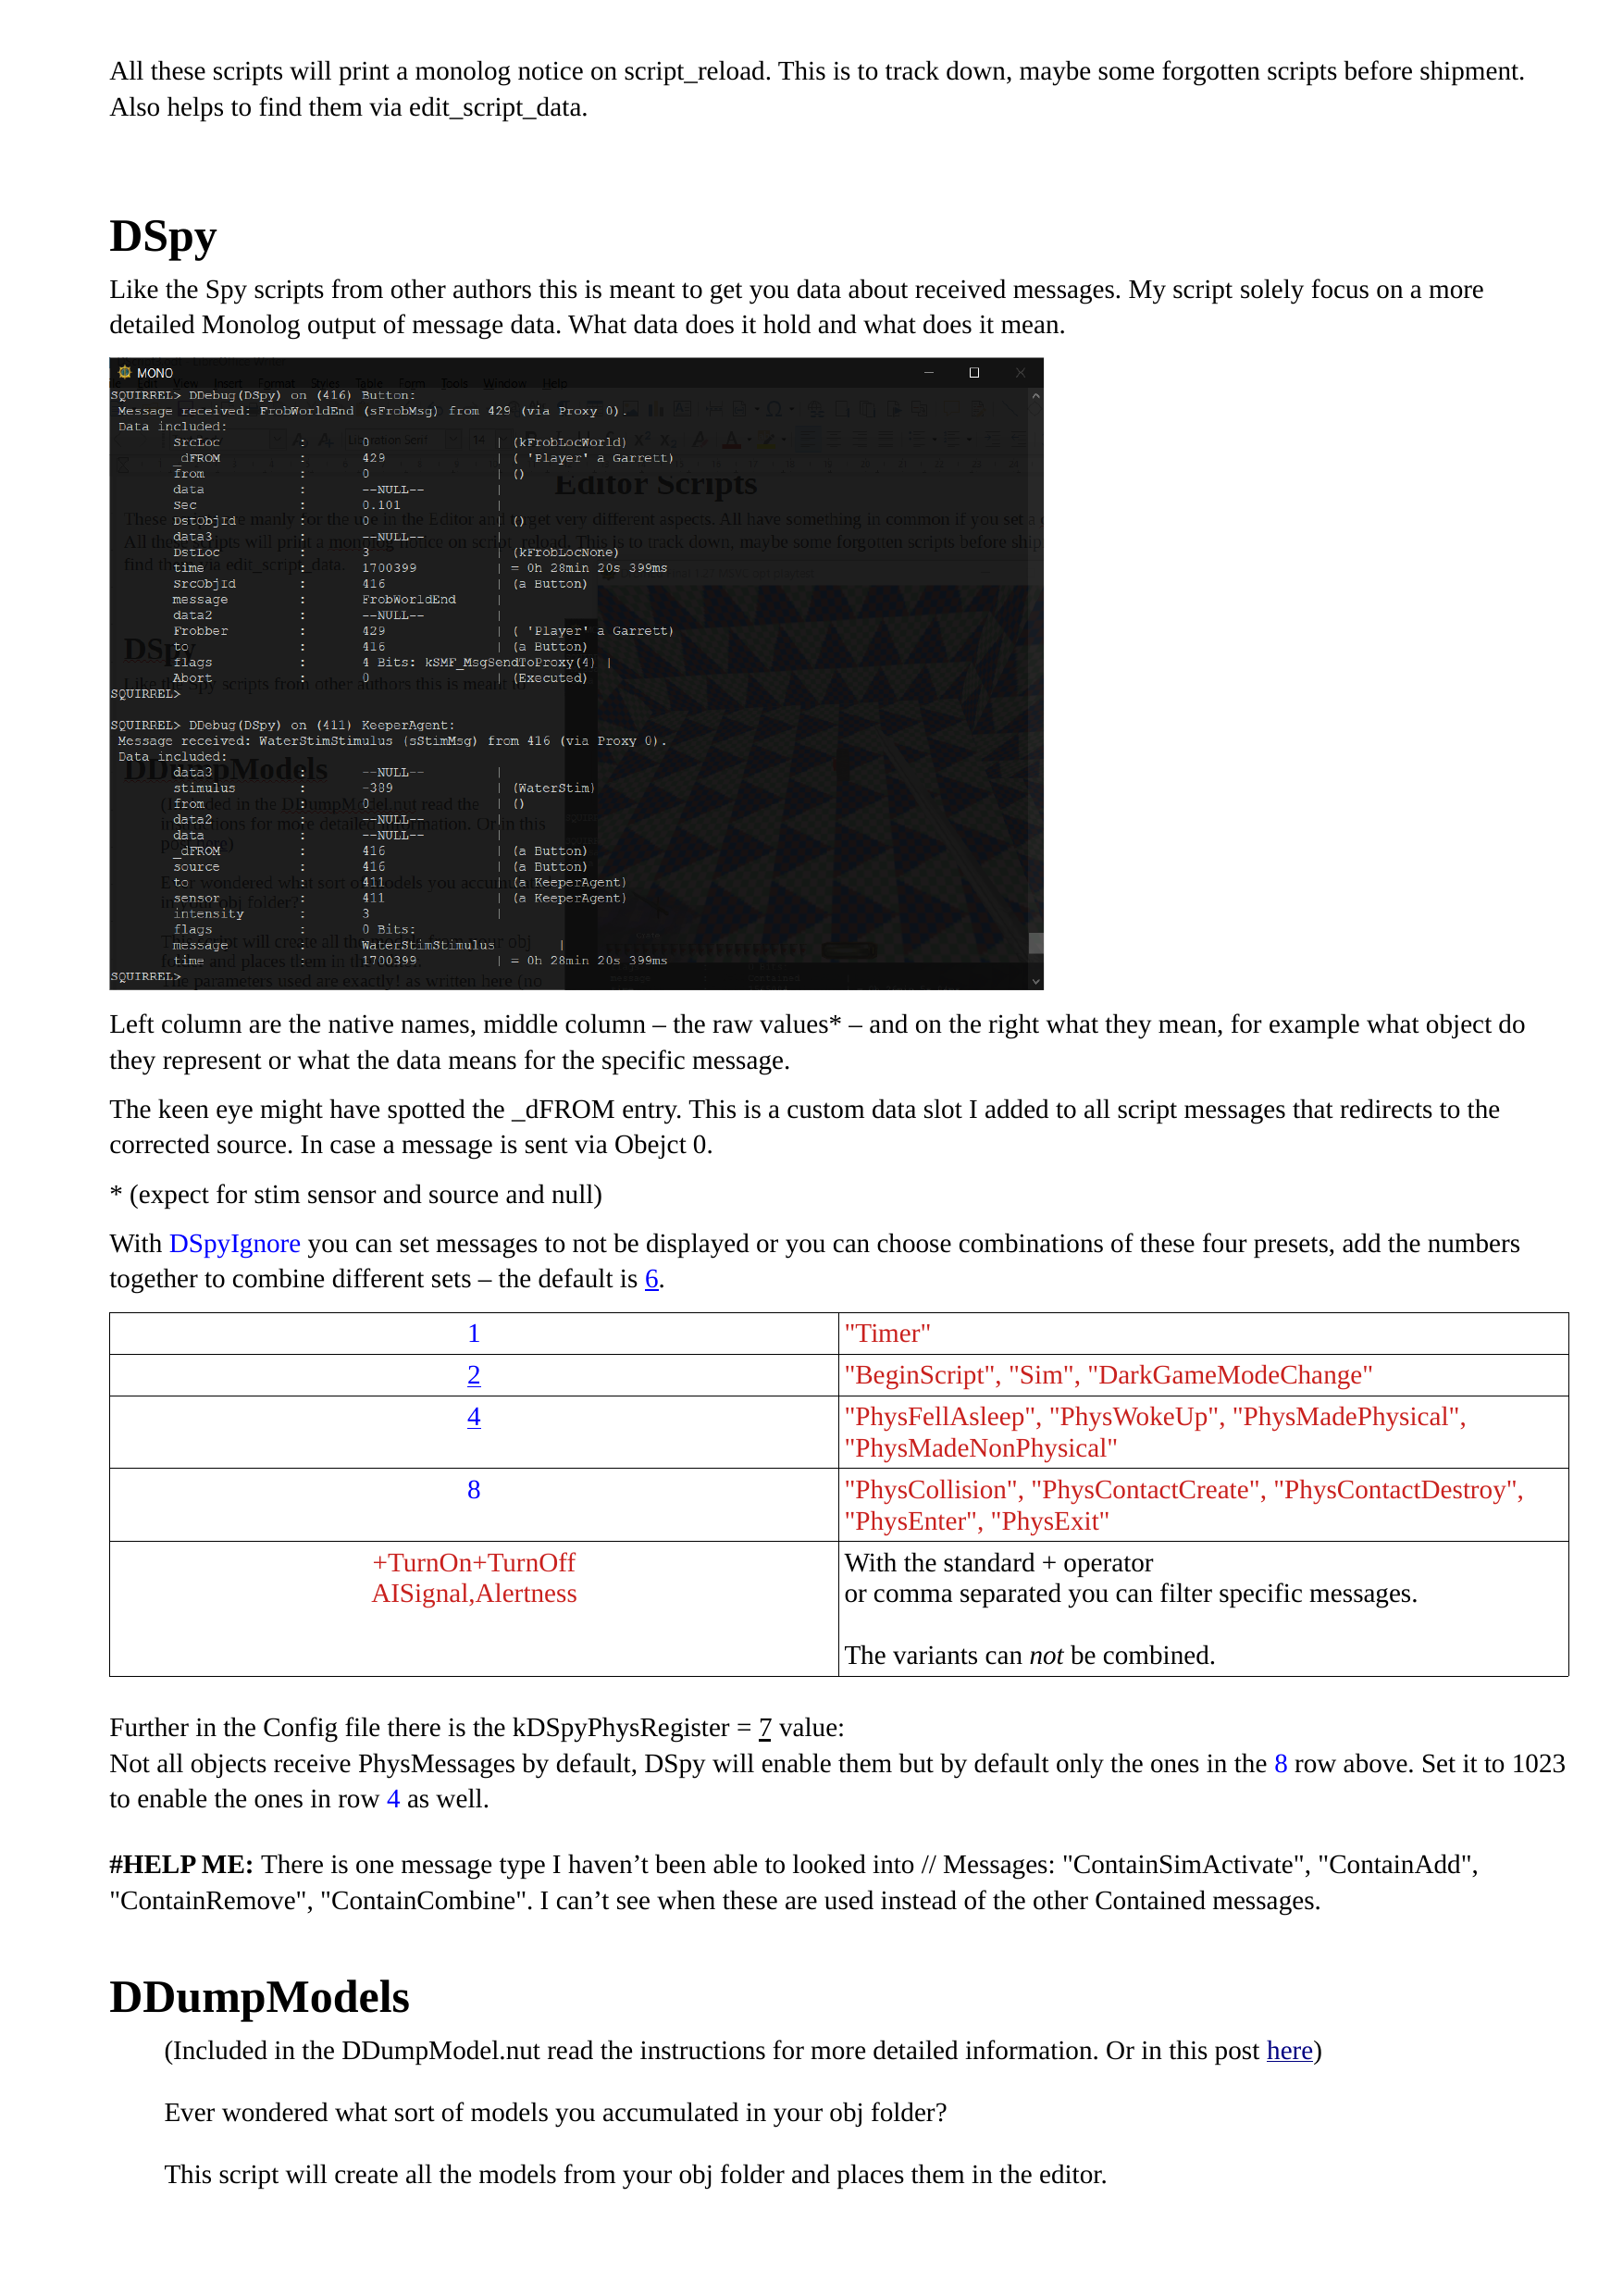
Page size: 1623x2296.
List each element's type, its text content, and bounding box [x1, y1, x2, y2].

text The keen eye might have spotted the _dFROM entry. This is a custom data slot I added to all script messages that redirects to the corrected source. In case a message is sent via Obejct 0. [109, 1093, 1568, 1160]
table_cell "PhysCollision", "PhysContactCreate", "PhysContactDestroy", "PhysEnter", "PhysExit" [839, 1469, 1568, 1541]
table_cell 8 [110, 1469, 838, 1541]
picture [109, 357, 1045, 990]
table_cell +TurnOn+TurnOff AISignal,Alertness [110, 1542, 838, 1676]
text With DSpyIgnore you can set messages to not be displayed or you can choose combinations of these four presets, add the numbers together to combine different sets – the default is 6. [109, 1227, 1568, 1294]
table_cell With the standard + operator or comma separated you can filter specific messages. The variants can not be combined. [839, 1542, 1568, 1676]
text Ever wondered what sort of models you accumulated in your obj folder? [164, 2096, 1514, 2127]
text This script will create all the models from your obj folder and places them in the editor. [164, 2127, 1514, 2189]
table_cell "PhysFellAsleep", "PhysWokeUp", "PhysMadePhysical", "PhysMadeNonPhysical" [839, 1396, 1568, 1468]
text Left column are the native names, middle column – the raw values* – and on the right what they mean, for example what object do they represent or what the data means for the specific message. [109, 1008, 1568, 1074]
text Like the Spy scripts from other authors this is meant to get you data about received messages. My script solely focus on a more detailed Monolog output of message data. What data does it hold and what does it mean. [109, 273, 1568, 340]
subtitle DSpy [109, 208, 1568, 261]
text Further in the Config file there is the kDSpyPhysRegister = 7 value: Not all objects receive PhysMessages by default, DSpy will enable them but by default only the ones in the 8 row above. Set it to 1023 to enable the ones in row 4 as well. [109, 1711, 1568, 1814]
text All these scripts will print a monolog notice on script_reload. This is to track down, maybe some forgotten scripts before shipment. Also helps to find them via edit_script_data. [109, 55, 1568, 121]
table_cell "BeginScript", "Sim", "DarkGameModeChange" [839, 1355, 1568, 1396]
text * (expect for stim sensor and source and null) [109, 1178, 1568, 1209]
table_header 1 [110, 1313, 838, 1354]
text #HELP ME: There is one message type I haven’t been able to looked into // Messages: "ContainSimActivate", "ContainAdd", "ContainRemove", "ContainCombine". I can’t see when these are used instead of the other Contained messages. [109, 1848, 1568, 1915]
table_header "Timer" [839, 1313, 1568, 1354]
table_cell 4 [110, 1396, 838, 1468]
text (Included in the DDumpModel.nut read the instructions for more detailed information. Or in this post here) [164, 2034, 1514, 2096]
subtitle DDumpModels [109, 1969, 1568, 2022]
table_cell 2 [110, 1355, 838, 1396]
